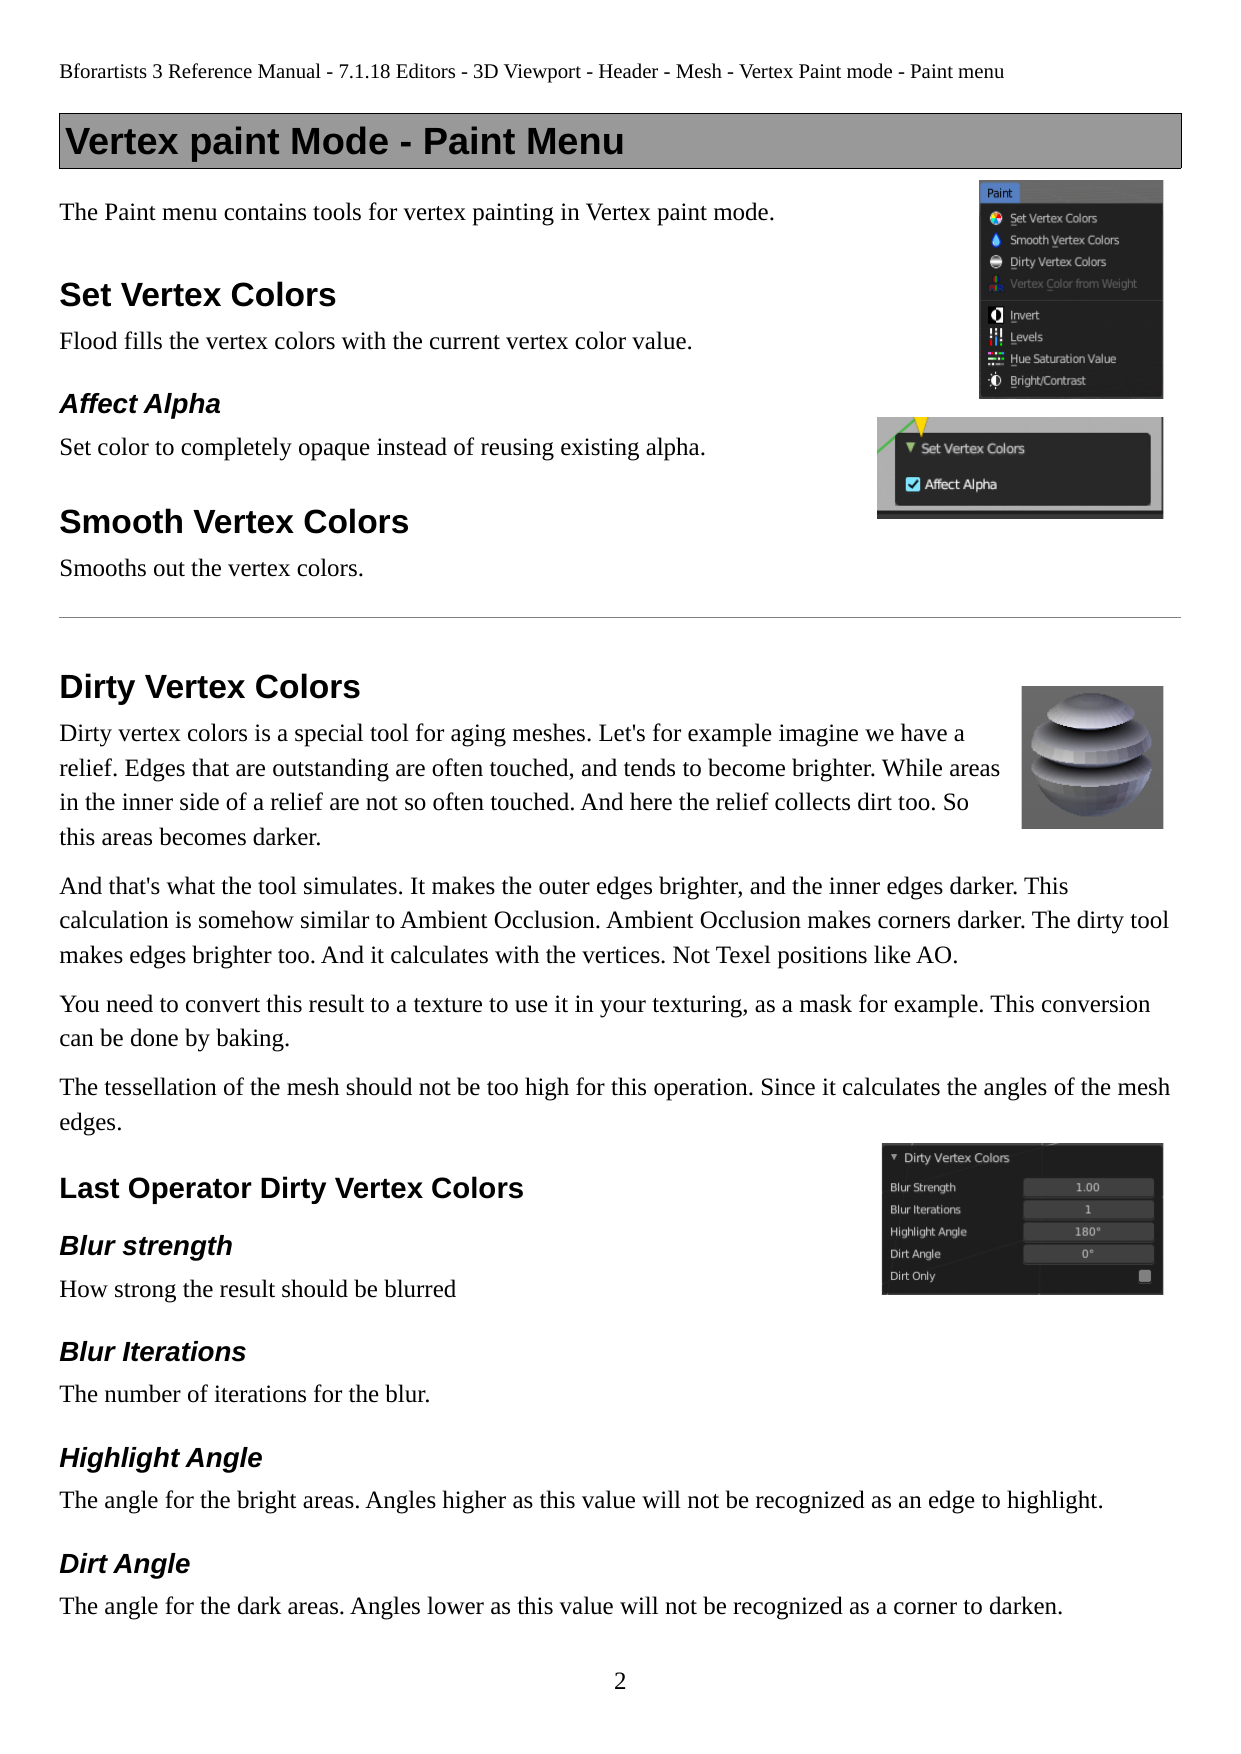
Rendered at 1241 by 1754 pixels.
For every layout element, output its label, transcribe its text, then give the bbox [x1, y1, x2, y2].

text Set color to completely opaque instead of reusing existing alpha. [59, 432, 877, 461]
text The Paint menu contains tools for vertex painting in Vertex paint mode. [59, 197, 979, 225]
text The angle for the bright areas. Angles higher as this value will not be recognized as an edge to highlight. [59, 1486, 1181, 1514]
subtitle Highlight Angle [59, 1441, 1181, 1473]
text The angle for the dark areas. Angles lower as this value will not be recognized as a corner to darken. [59, 1591, 1181, 1620]
subtitle Last Operator Dirty Vertex Colors [59, 1171, 881, 1204]
text The number of iterations for the blur. [59, 1379, 1181, 1408]
picture [979, 180, 1164, 399]
subtitle [1164, 1229, 1181, 1261]
subtitle Dirty Vertex Colors [59, 667, 1181, 706]
subtitle Blur strength [59, 1229, 881, 1261]
text Flood fills the vertex colors with the current vertex color value. [59, 326, 979, 355]
subtitle Smooth Vertex Colors [59, 502, 1181, 541]
subtitle [1164, 275, 1181, 314]
subtitle Blur Iterations [59, 1335, 1181, 1367]
subtitle Affect Alpha [59, 388, 1181, 419]
text You need to convert this result to a texture to use it in your texturing, as a mask for example. This conversion can be done by baking. [59, 989, 1181, 1052]
subtitle Dirt Angle [59, 1547, 1181, 1579]
picture [1021, 686, 1164, 829]
picture [881, 1143, 1164, 1295]
text Dirty vertex colors is a special tool for aging meshes. Let's for example imagine we have a relief. Edges that are outstanding are often touched, and tends to become brighter. While areas in the inner side of a relief are not so often touched. And here the relief collects dirt too. So this areas becomes darker. [59, 718, 1181, 851]
table_header Vertex paint Mode - Paint Menu [60, 114, 1181, 168]
text The tessellation of the mesh should not be too high for this operation. Since it calculates the angles of the mesh edges. [59, 1072, 1181, 1136]
picture [877, 417, 1164, 519]
text And that's what the tool simulates. It makes the outer edges brighter, and the inner edges darker. This calculation is somehow similar to Ambient Occlusion. Ambient Occlusion makes corners darker. The dirty tool makes edges brighter too. And it calculates with the vertices. Not Texel positions like AO. [59, 871, 1181, 968]
text How strong the result should be blurred [59, 1274, 1181, 1302]
subtitle Set Vertex Colors [59, 275, 979, 314]
text Smooths out the vertex colors. [59, 553, 1181, 582]
